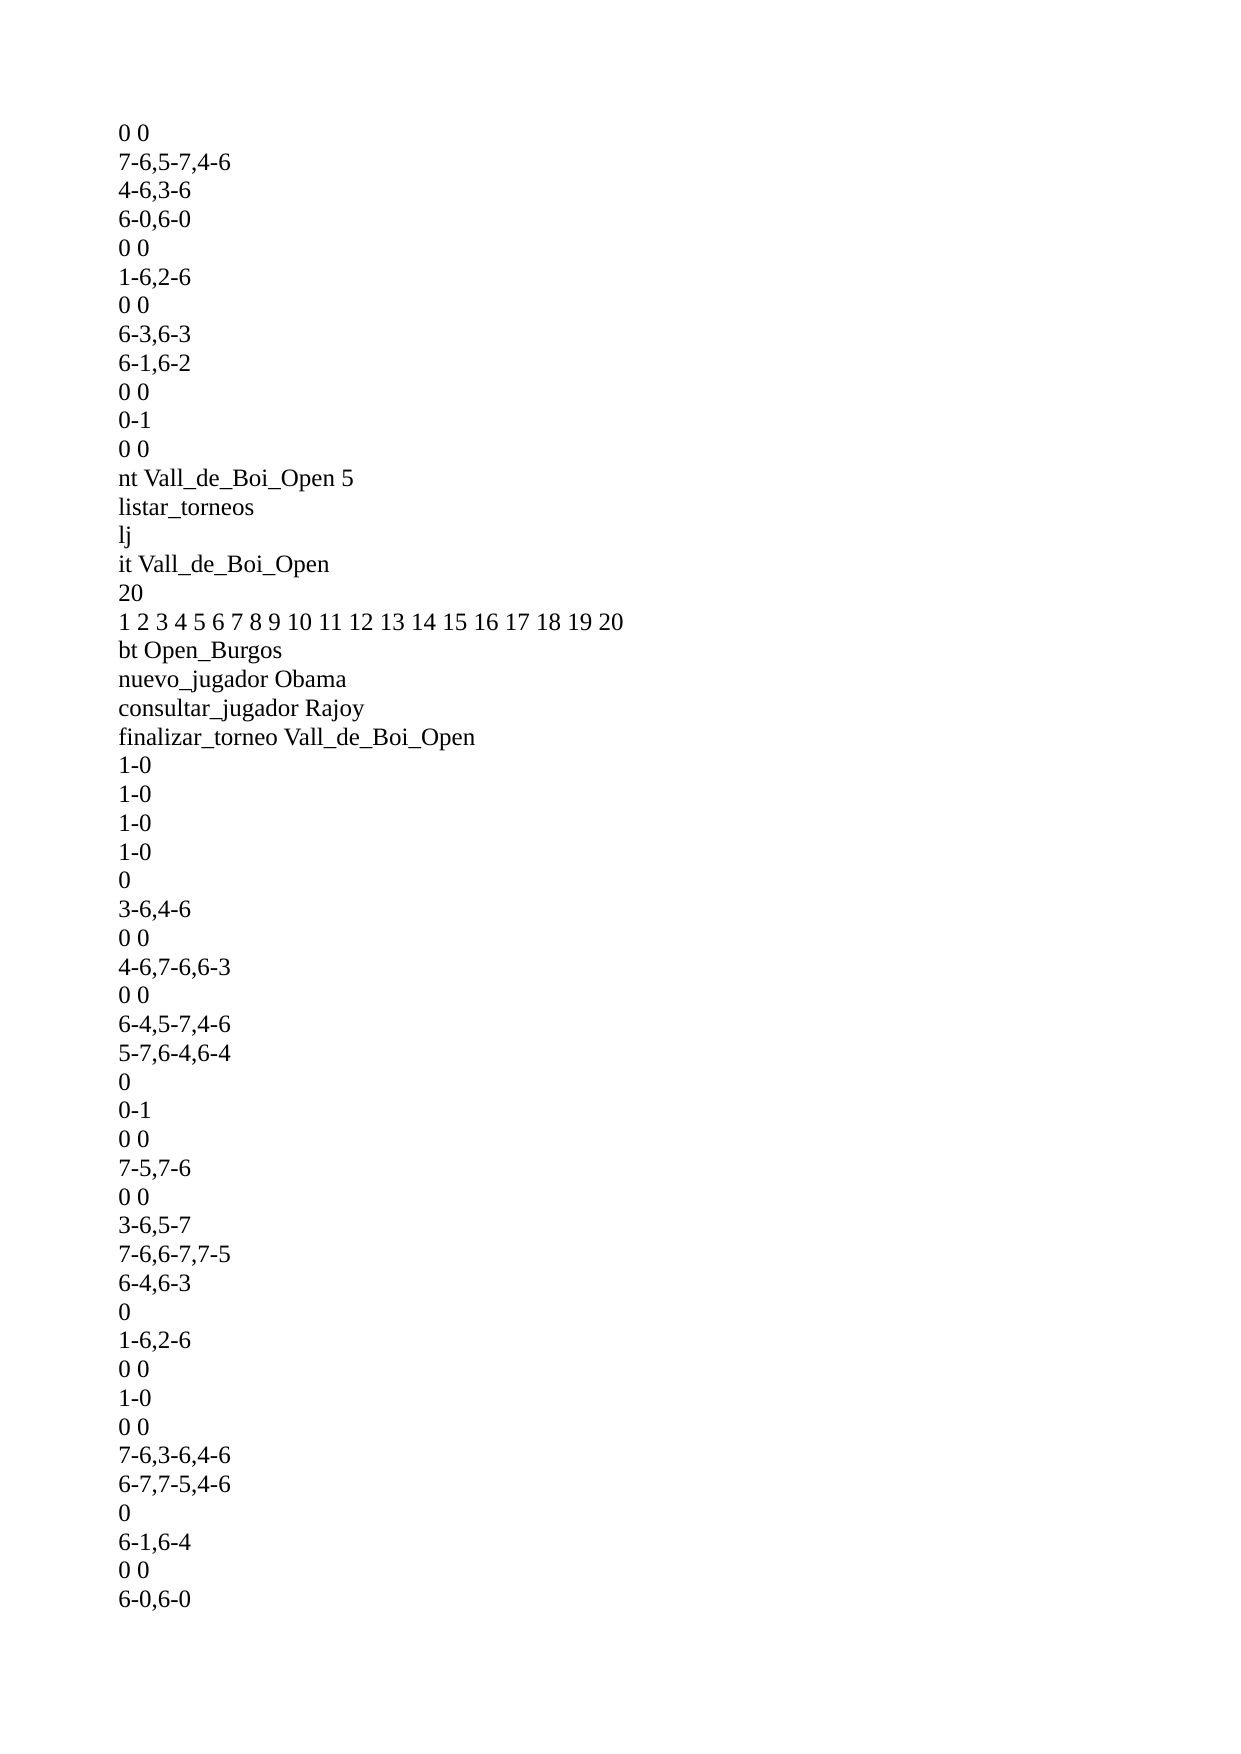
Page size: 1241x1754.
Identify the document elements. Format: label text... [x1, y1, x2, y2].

text 3-6,4-6 [118, 894, 1122, 923]
text 0 0 [118, 1124, 1122, 1153]
text 0 0 [118, 118, 1122, 147]
text 7-6,3-6,4-6 [118, 1441, 1122, 1469]
text 0 0 [118, 377, 1122, 406]
text listar_torneos [118, 492, 1122, 521]
text 1-0 [118, 808, 1122, 837]
text consultar_jugador Rajoy [118, 693, 1122, 722]
text 6-3,6-3 [118, 319, 1122, 348]
text 6-1,6-2 [118, 348, 1122, 377]
text 0 0 [118, 1354, 1122, 1383]
text finalizar_torneo Vall_de_Boi_Open [118, 722, 1122, 751]
text 0 [118, 1067, 1122, 1096]
text 0 0 [118, 434, 1122, 463]
text nt Vall_de_Boi_Open 5 [118, 463, 1122, 492]
text 0-1 [118, 406, 1122, 434]
text 1-6,2-6 [118, 1326, 1122, 1354]
text lj [118, 521, 1122, 549]
text 4-6,3-6 [118, 176, 1122, 204]
text 1-0 [118, 751, 1122, 779]
text 0 [118, 866, 1122, 894]
text bt Open_Burgos [118, 636, 1122, 664]
text 6-7,7-5,4-6 [118, 1469, 1122, 1498]
text 3-6,5-7 [118, 1211, 1122, 1239]
text 0 0 [118, 1556, 1122, 1584]
text 0 0 [118, 233, 1122, 262]
text 0 0 [118, 923, 1122, 952]
text nuevo_jugador Obama [118, 664, 1122, 693]
text 1 2 3 4 5 6 7 8 9 10 11 12 13 14 15 16 17 18 19 20 [118, 607, 1122, 636]
text 6-0,6-0 [118, 204, 1122, 233]
text 6-1,6-4 [118, 1527, 1122, 1556]
text 1-0 [118, 837, 1122, 866]
text 0-1 [118, 1096, 1122, 1124]
text 6-4,5-7,4-6 [118, 1009, 1122, 1038]
text 4-6,7-6,6-3 [118, 952, 1122, 981]
text 1-6,2-6 [118, 262, 1122, 291]
text 7-5,7-6 [118, 1153, 1122, 1182]
text 5-7,6-4,6-4 [118, 1038, 1122, 1067]
text 7-6,5-7,4-6 [118, 147, 1122, 176]
text 0 [118, 1498, 1122, 1527]
text 20 [118, 578, 1122, 607]
text 0 [118, 1297, 1122, 1326]
text 6-0,6-0 [118, 1584, 1122, 1613]
text 0 0 [118, 1182, 1122, 1211]
text 1-0 [118, 1383, 1122, 1412]
text 0 0 [118, 981, 1122, 1009]
text 0 0 [118, 1412, 1122, 1441]
text it Vall_de_Boi_Open [118, 549, 1122, 578]
text 0 0 [118, 291, 1122, 319]
text 6-4,6-3 [118, 1268, 1122, 1297]
text 1-0 [118, 779, 1122, 808]
text 7-6,6-7,7-5 [118, 1239, 1122, 1268]
